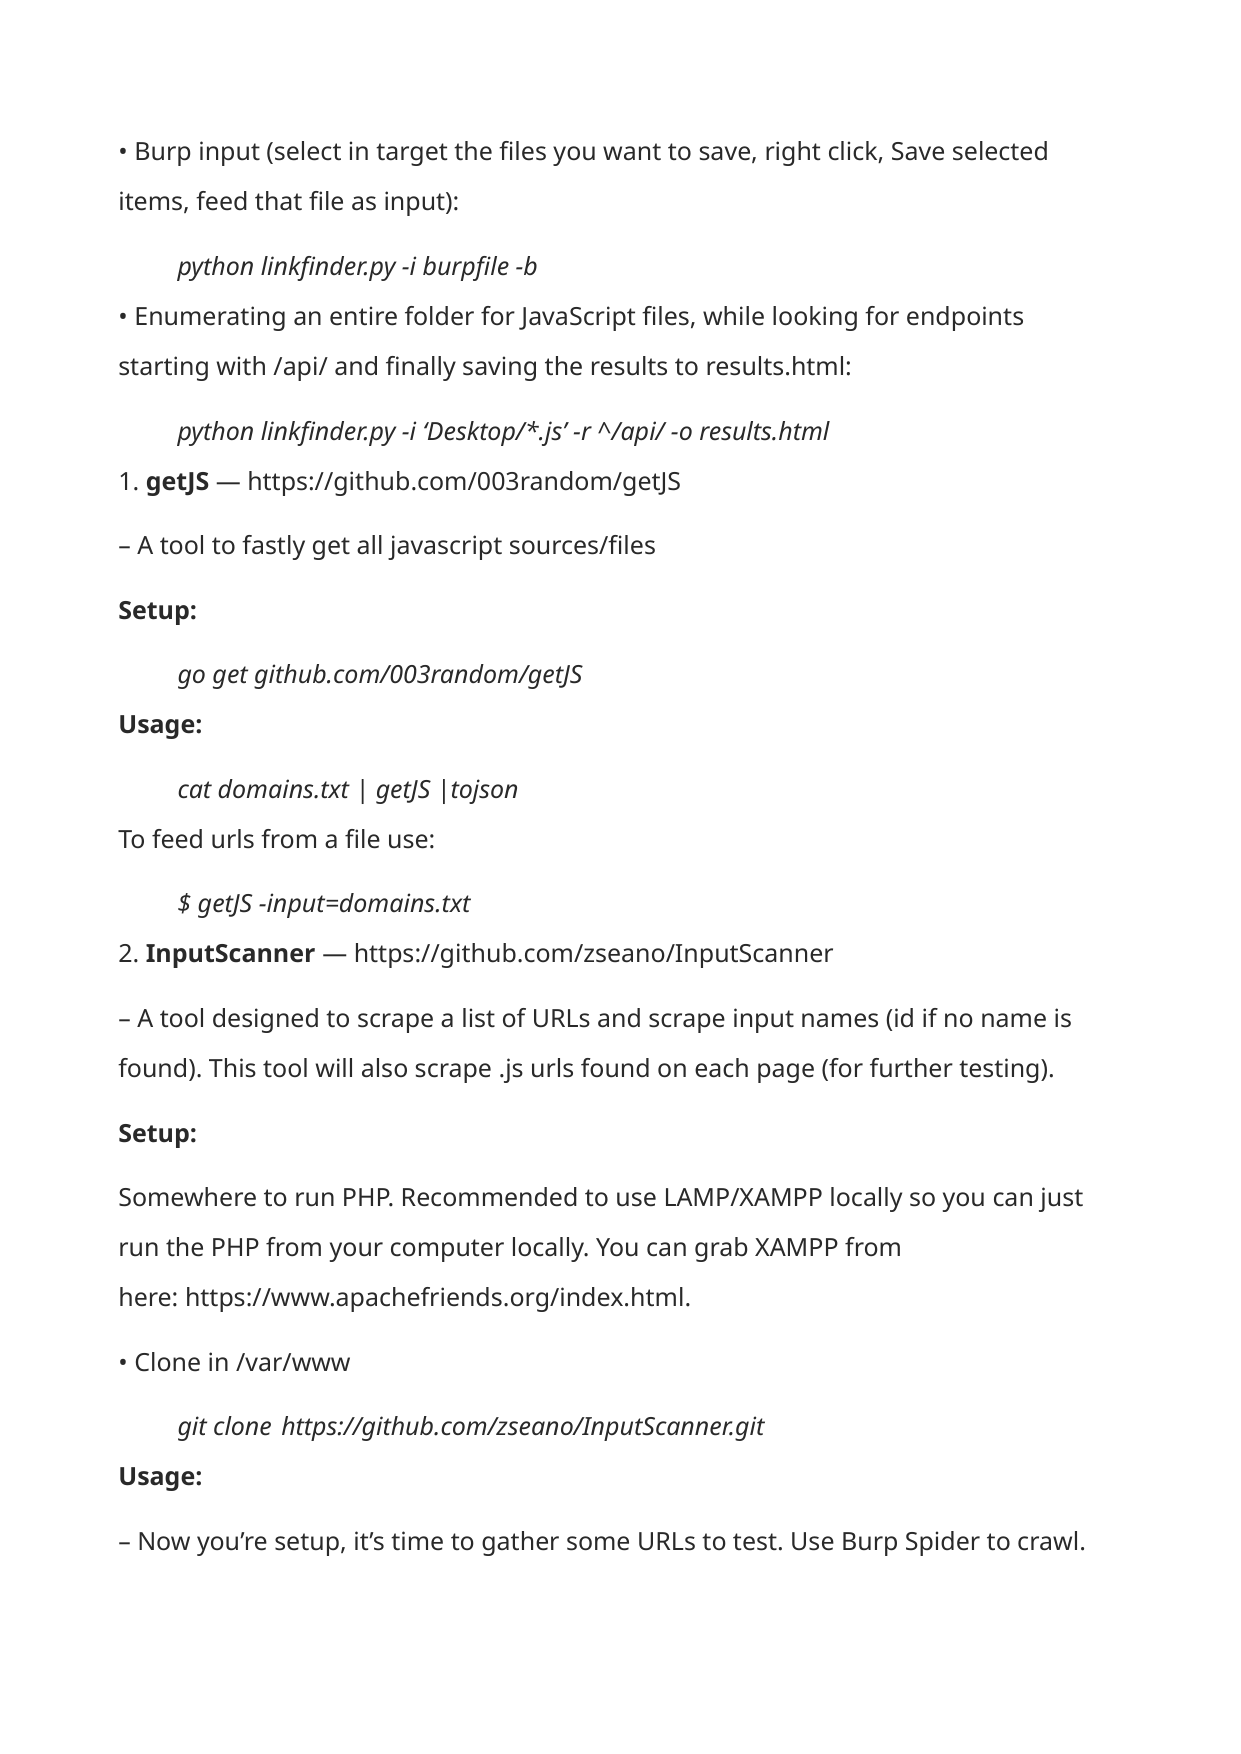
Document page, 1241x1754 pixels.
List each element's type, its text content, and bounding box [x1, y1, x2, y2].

text python linkfinder.py -i burpfile -b [177, 233, 1063, 283]
text To feed urls from a file use: [118, 806, 1122, 856]
text 2. InputScanner — https://github.com/zseano/InputScanner [118, 920, 1122, 970]
text cat domains.txt | getJS |tojson [177, 756, 1063, 806]
text Somewhere to run PHP. Recommended to use LAMP/XAMPP locally so you can just run the PHP from your computer locally. You can grab XAMPP from here: https://www.apachefriends.org/index.html. [118, 1164, 1122, 1314]
text git clone https://github.com/zseano/InputScanner.git [177, 1393, 1063, 1443]
text Setup: [118, 1099, 1122, 1149]
text – Now you’re setup, it’s time to gather some URLs to test. Use Burp Spider to crawl. [118, 1508, 1122, 1558]
text • Burp input (select in target the files you want to save, right click, Save selected items, feed that file as input): [118, 118, 1122, 218]
text $ getJS -input=domains.txt [177, 870, 1063, 920]
text • Enumerating an entire folder for JavaScript files, while looking for endpoints starting with /api/ and finally saving the results to results.html: [118, 283, 1122, 383]
text – A tool designed to scrape a list of URLs and scrape input names (id if no name is found). This tool will also scrape .js urls found on each page (for further testing). [118, 985, 1122, 1085]
text Usage: [118, 691, 1122, 741]
text Setup: [118, 576, 1122, 626]
text python linkfinder.py -i ‘Desktop/*.js’ -r ^/api/ -o results.html [177, 397, 1063, 447]
text Usage: [118, 1443, 1122, 1493]
text • Clone in /var/www [118, 1328, 1122, 1378]
text go get github.com/003random/getJS [177, 641, 1063, 691]
text 1. getJS — https://github.com/003random/getJS [118, 447, 1122, 497]
text – A tool to fastly get all javascript sources/files [118, 512, 1122, 562]
